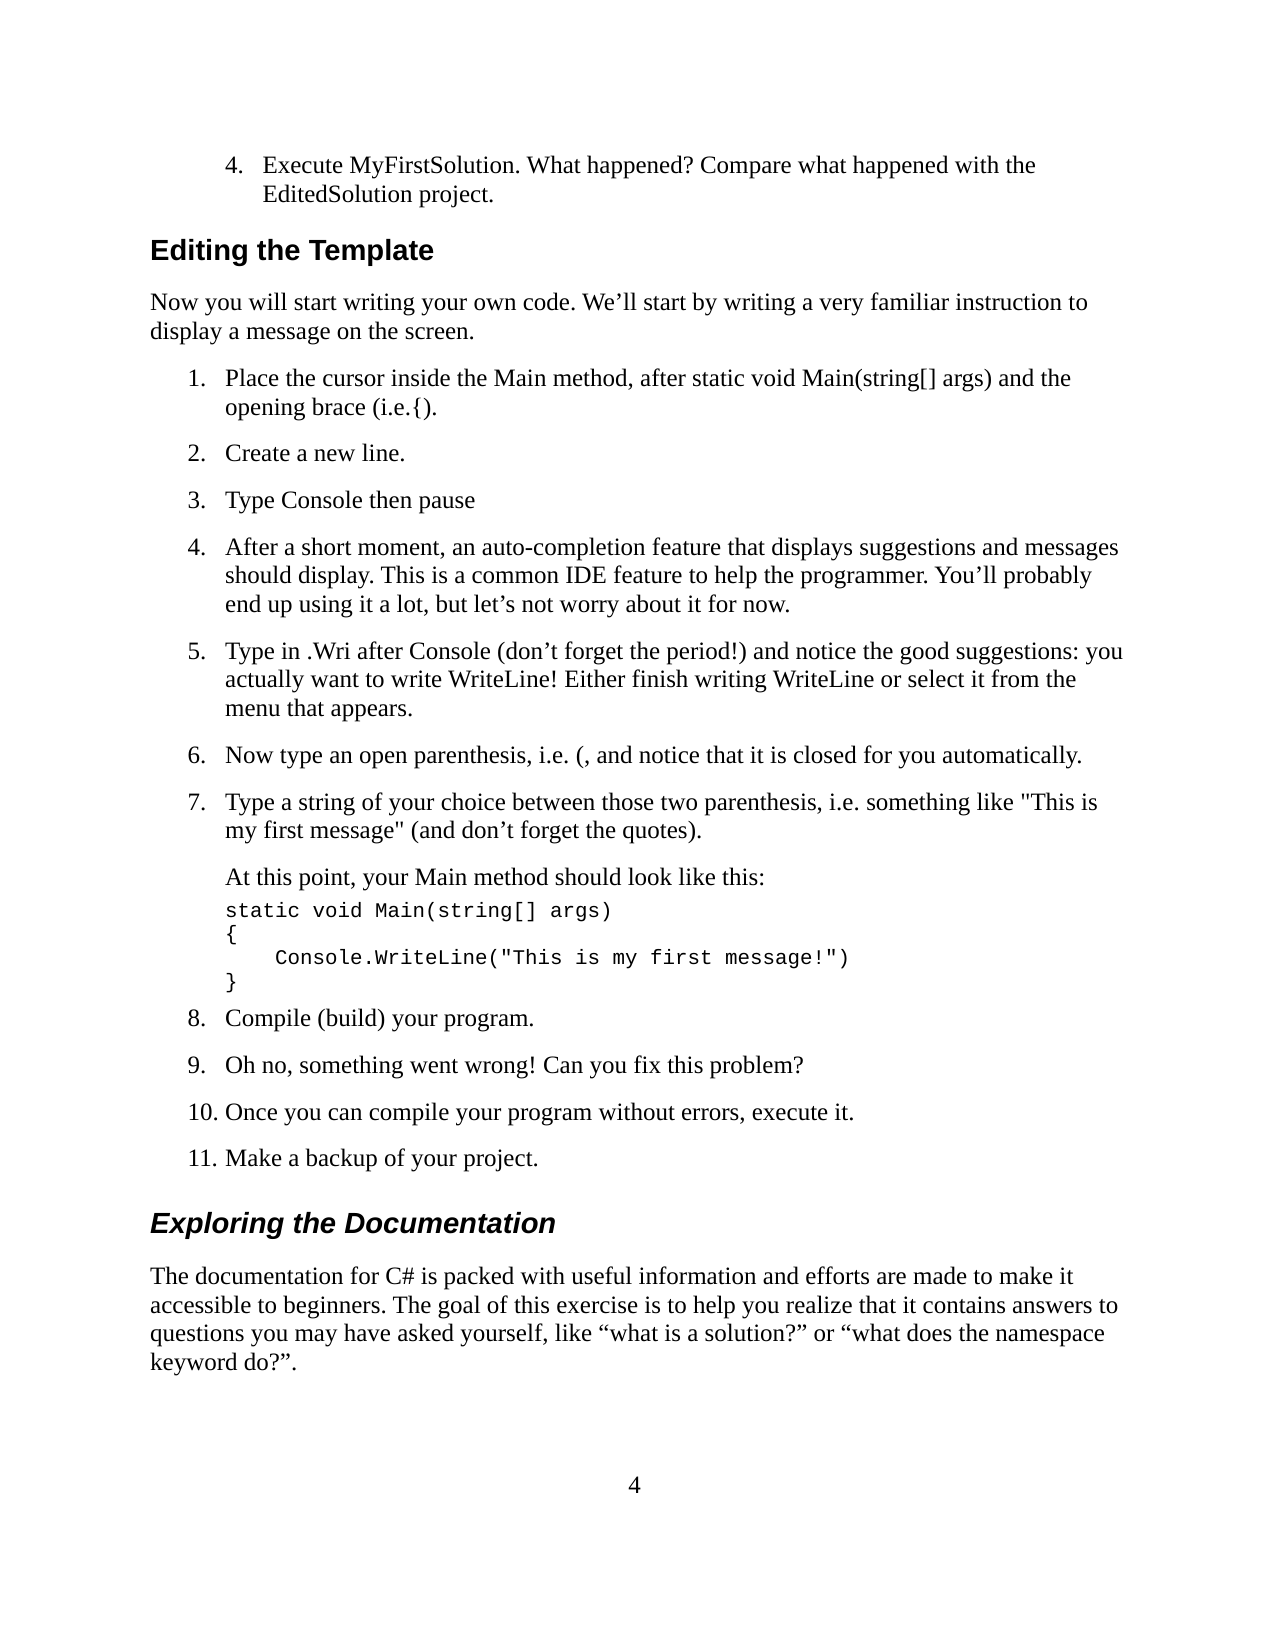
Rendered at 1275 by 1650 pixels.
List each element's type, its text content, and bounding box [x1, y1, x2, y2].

list Type Console then pause [187, 485, 1125, 514]
list { [187, 923, 1125, 947]
list Console.WriteLine("This is my first message!") [187, 947, 1125, 971]
list At this point, your Main method should look like this: [187, 862, 1125, 891]
list Type a string of your choice between those two parenthesis, i.e. something like "This is my first message" (and don’t forget the quotes). [187, 787, 1125, 844]
subtitle Editing the Template [150, 232, 1125, 266]
list Oh no, something went wrong! Can you fix this problem? [187, 1050, 1125, 1079]
list Compile (build) your program. [187, 1003, 1125, 1032]
text The documentation for C# is packed with useful information and efforts are made to make it accessible to beginners. The goal of this exercise is to help you realize that it contains answers to questions you may have asked yourself, like “what is a solution?” or “what does the namespace keyword do?”. [150, 1261, 1125, 1376]
list Execute MyFirstSolution. What happened? Compare what happened with the EditedSolution project. [225, 150, 1125, 207]
subtitle Exploring the Documentation [150, 1206, 1125, 1239]
list Type in .Wri after Console (don’t forget the period!) and notice the good suggestions: you actually want to write WriteLine! Either finish writing WriteLine or select it from the menu that appears. [187, 636, 1125, 722]
text Now you will start writing your own code. We’ll start by writing a very familiar instruction to display a message on the screen. [150, 287, 1125, 345]
list Create a new line. [187, 438, 1125, 467]
list After a short moment, an auto-completion feature that displays suggestions and messages should display. This is a common IDE feature to help the programmer. You’ll probably end up using it a lot, but let’s not worry about it for now. [187, 532, 1125, 618]
list Now type an open parenthesis, i.e. (, and notice that it is closed for you automatically. [187, 740, 1125, 769]
list static void Main(string[] args) [187, 900, 1125, 923]
list Place the cursor inside the Main method, after static void Main(string[] args) and the opening brace (i.e.{). [187, 363, 1125, 420]
list Make a backup of your project. [187, 1143, 1125, 1172]
list Once you can compile your program without errors, execute it. [187, 1097, 1125, 1125]
list } [187, 971, 1125, 994]
